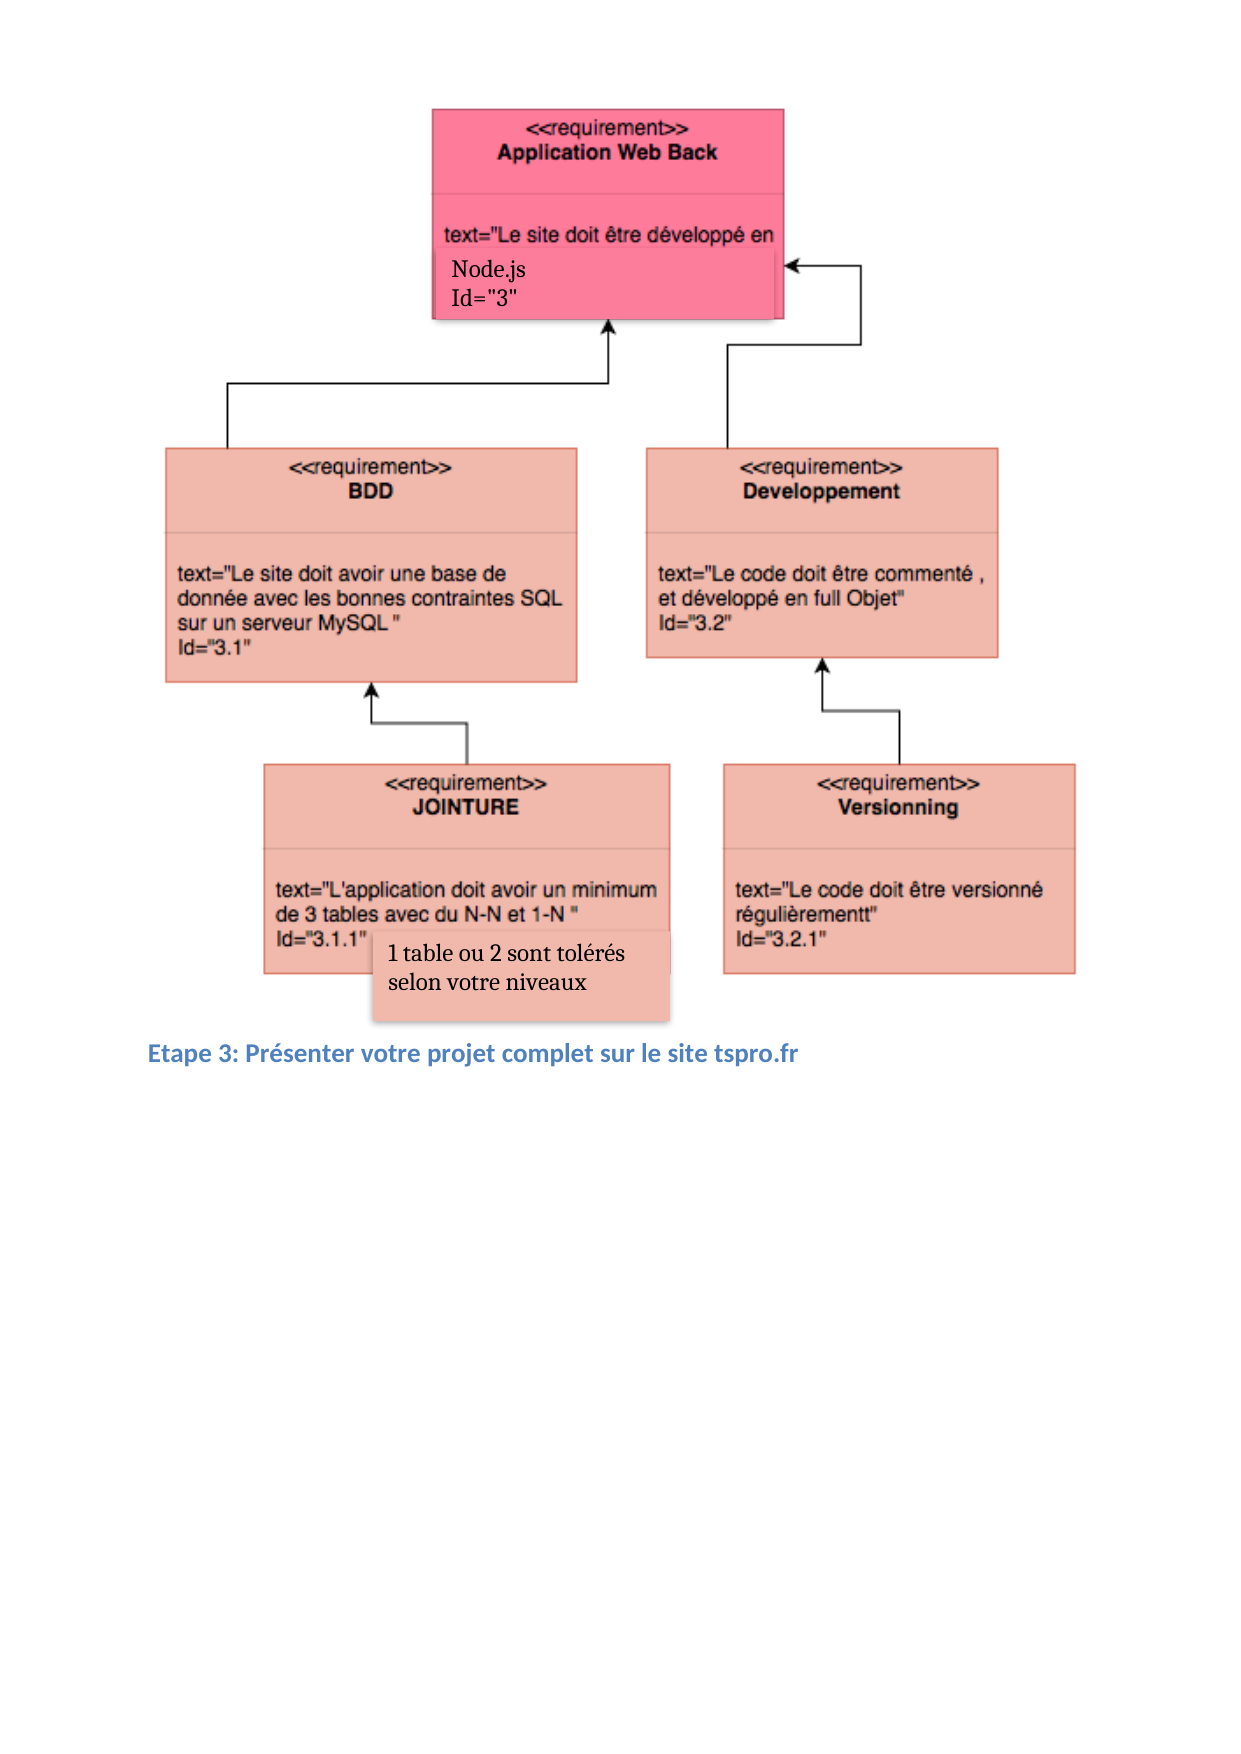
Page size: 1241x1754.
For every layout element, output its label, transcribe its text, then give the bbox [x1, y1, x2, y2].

subtitle Etape 3: Présenter votre projet complet sur le site tspro.fr [148, 1036, 1093, 1069]
text Node.js [451, 255, 759, 284]
text Id="3" [451, 284, 759, 311]
picture [148, 88, 1092, 987]
text 1 table ou 2 sont tolérés selon votre niveaux [388, 939, 655, 996]
